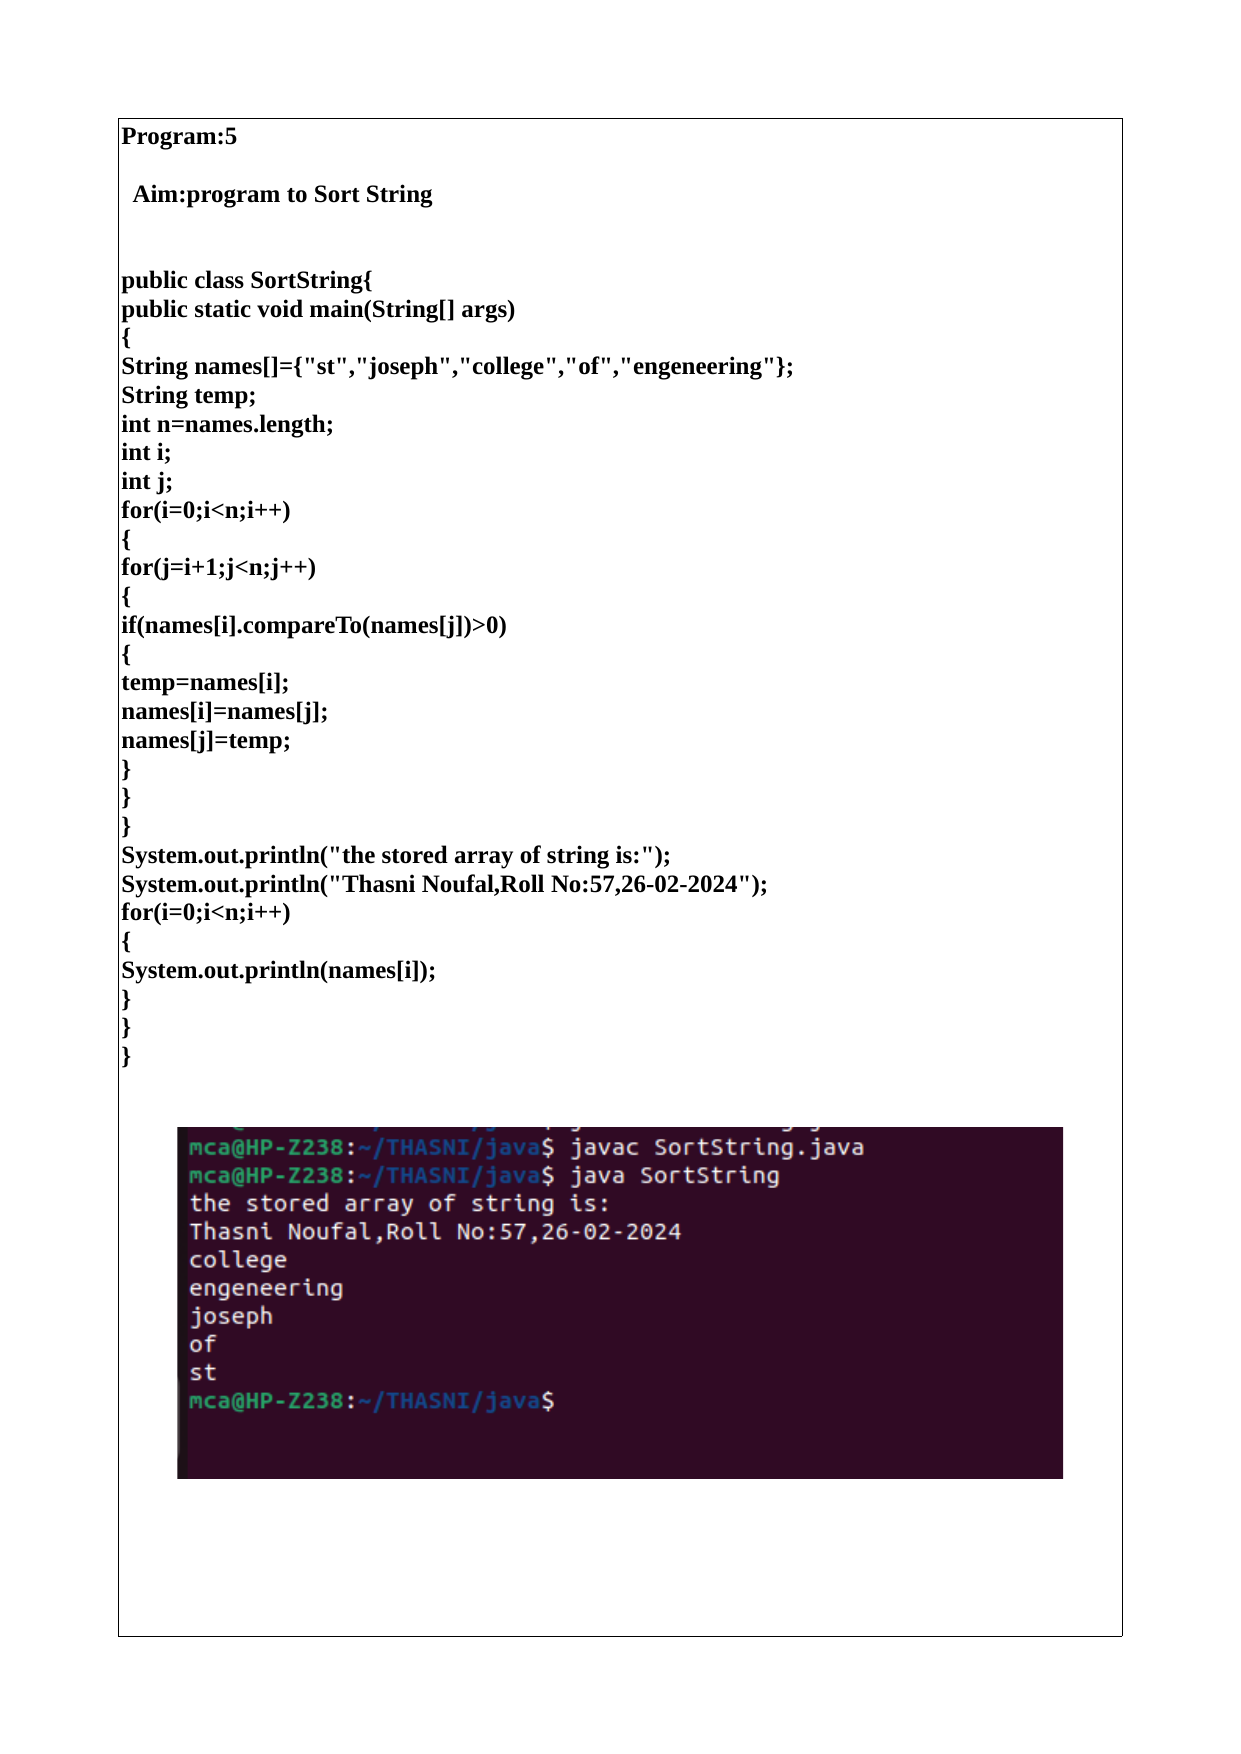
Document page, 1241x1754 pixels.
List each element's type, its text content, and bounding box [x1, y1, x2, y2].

text System.out.println(names[i]); [121, 955, 1119, 984]
text if(names[i].compareTo(names[j])>0) [121, 610, 1119, 639]
text } [121, 1041, 1119, 1070]
text int i; [121, 437, 1119, 466]
text for(i=0;i<n;i++) [121, 897, 1119, 926]
text names[i]=names[j]; [121, 696, 1119, 725]
text int n=names.length; [121, 409, 1119, 437]
picture [177, 1127, 1064, 1479]
text } [121, 782, 1119, 811]
text for(i=0;i<n;i++) [121, 495, 1119, 524]
text public class SortString{ [121, 265, 1119, 294]
text Aim:program to Sort String [121, 179, 1119, 207]
text { [121, 926, 1119, 955]
text for(j=i+1;j<n;j++) [121, 552, 1119, 581]
text } [121, 984, 1119, 1012]
text String names[]={"st","joseph","college","of","engeneering"}; [121, 351, 1119, 380]
text String temp; [121, 380, 1119, 409]
text } [121, 1012, 1119, 1041]
text temp=names[i]; [121, 667, 1119, 696]
text System.out.println("Thasni Noufal,Roll No:57,26-02-2024"); [121, 869, 1119, 897]
text int j; [121, 466, 1119, 495]
text { [121, 581, 1119, 610]
text } [121, 754, 1119, 782]
text { [121, 524, 1119, 552]
text { [121, 322, 1119, 351]
text names[j]=temp; [121, 725, 1119, 754]
text } [121, 811, 1119, 840]
text System.out.println("the stored array of string is:"); [121, 840, 1119, 869]
text { [121, 639, 1119, 667]
text public static void main(String[] args) [121, 294, 1119, 322]
text Program:5 [121, 121, 1119, 150]
